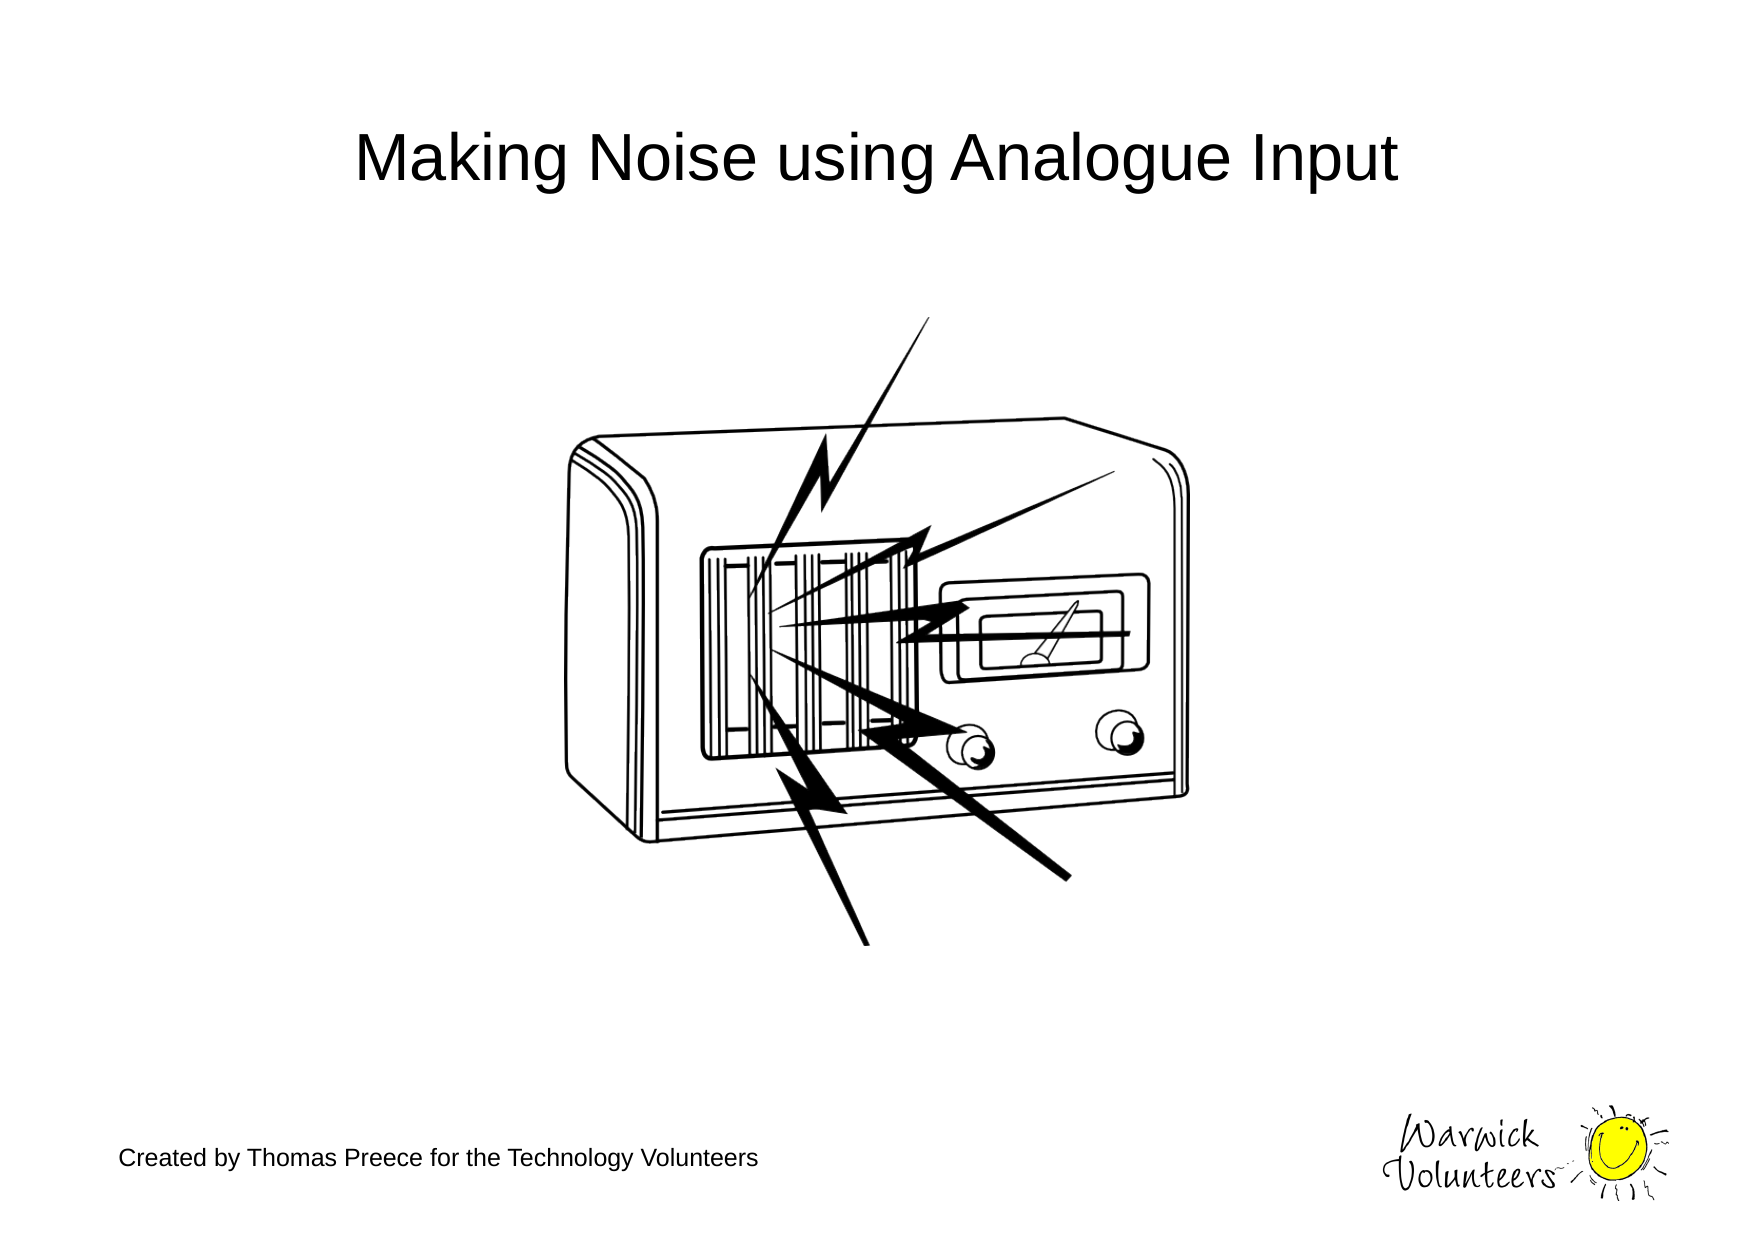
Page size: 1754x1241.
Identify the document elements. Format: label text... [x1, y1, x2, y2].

text Making Noise using Analogue Input [118, 118, 1636, 195]
picture [564, 317, 1190, 946]
